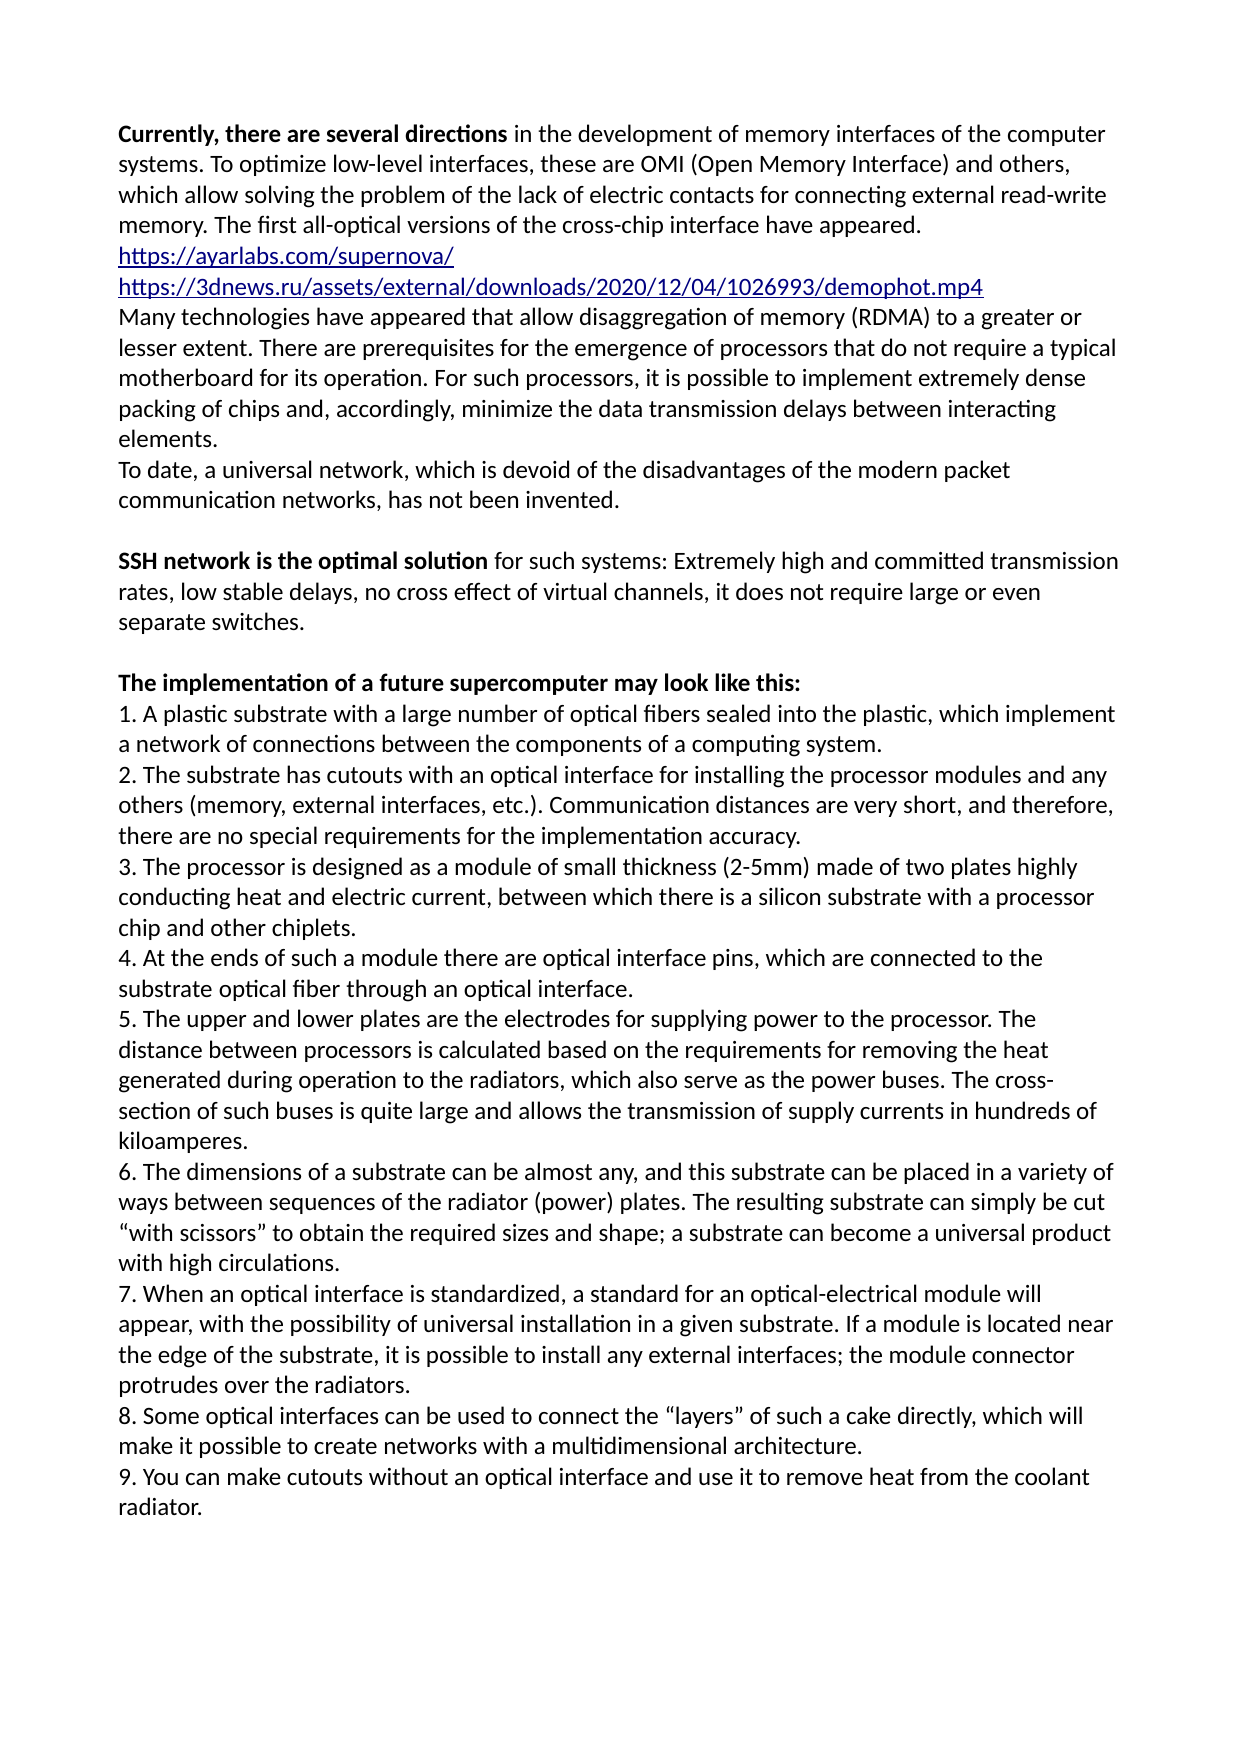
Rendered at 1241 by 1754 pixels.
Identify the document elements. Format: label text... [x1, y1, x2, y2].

text 2. The substrate has cutouts with an optical interface for installing the processor modules and any others (memory, external interfaces, etc.). Communication distances are very short, and therefore, there are no special requirements for the implementation accuracy. [118, 759, 1122, 851]
text SSH network is the optimal solution for such systems: Extremely high and committed transmission rates, low stable delays, no cross effect of virtual channels, it does not require large or even separate switches. [118, 545, 1122, 637]
text Many technologies have appeared that allow disaggregation of memory (RDMA) to a greater or lesser extent. There are prerequisites for the emergence of processors that do not require a typical motherboard for its operation. For such processors, it is possible to implement extremely dense packing of chips and, accordingly, minimize the data transmission delays between interacting elements. [118, 301, 1122, 454]
text The implementation of a future supercomputer may look like this: [118, 667, 1122, 698]
text 4. At the ends of such a module there are optical interface pins, which are connected to the substrate optical fiber through an optical interface. [118, 942, 1122, 1003]
text 6. The dimensions of a substrate can be almost any, and this substrate can be placed in a variety of ways between sequences of the radiator (power) plates. The resulting substrate can simply be cut “with scissors” to obtain the required sizes and shape; a substrate can become a universal product with high circulations. [118, 1156, 1122, 1278]
text 7. When an optical interface is standardized, a standard for an optical-electrical module will appear, with the possibility of universal installation in a given substrate. If a module is located near the edge of the substrate, it is possible to install any external interfaces; the module connector protrudes over the radiators. [118, 1278, 1122, 1400]
text Currently, there are several directions in the development of memory interfaces of the computer systems. To optimize low-level interfaces, these are OMI (Open Memory Interface) and others, which allow solving the problem of the lack of electric contacts for connecting external read-write memory. The first all-optical versions of the cross-chip interface have appeared. [118, 118, 1122, 240]
text 8. Some optical interfaces can be used to connect the “layers” of such a cake directly, which will make it possible to create networks with a multidimensional architecture. [118, 1400, 1122, 1461]
text To date, a universal network, which is devoid of the disadvantages of the modern packet communication networks, has not been invented. [118, 454, 1122, 515]
text 5. The upper and lower plates are the electrodes for supplying power to the processor. The distance between processors is calculated based on the requirements for removing the heat generated during operation to the radiators, which also serve as the power buses. The cross-section of such buses is quite large and allows the transmission of supply currents in hundreds of kiloamperes. [118, 1003, 1122, 1156]
text 9. You can make cutouts without an optical interface and use it to remove heat from the coolant radiator. [118, 1461, 1122, 1522]
text https://3dnews.ru/assets/external/downloads/2020/12/04/1026993/demophot.mp4 [118, 271, 1122, 301]
text https://ayarlabs.com/supernova/ [118, 240, 1122, 271]
text 3. The processor is designed as a module of small thickness (2-5mm) made of two plates highly conducting heat and electric current, between which there is a silicon substrate with a processor chip and other chiplets. [118, 851, 1122, 942]
text 1. A plastic substrate with a large number of optical fibers sealed into the plastic, which implement a network of connections between the components of a computing system. [118, 698, 1122, 759]
